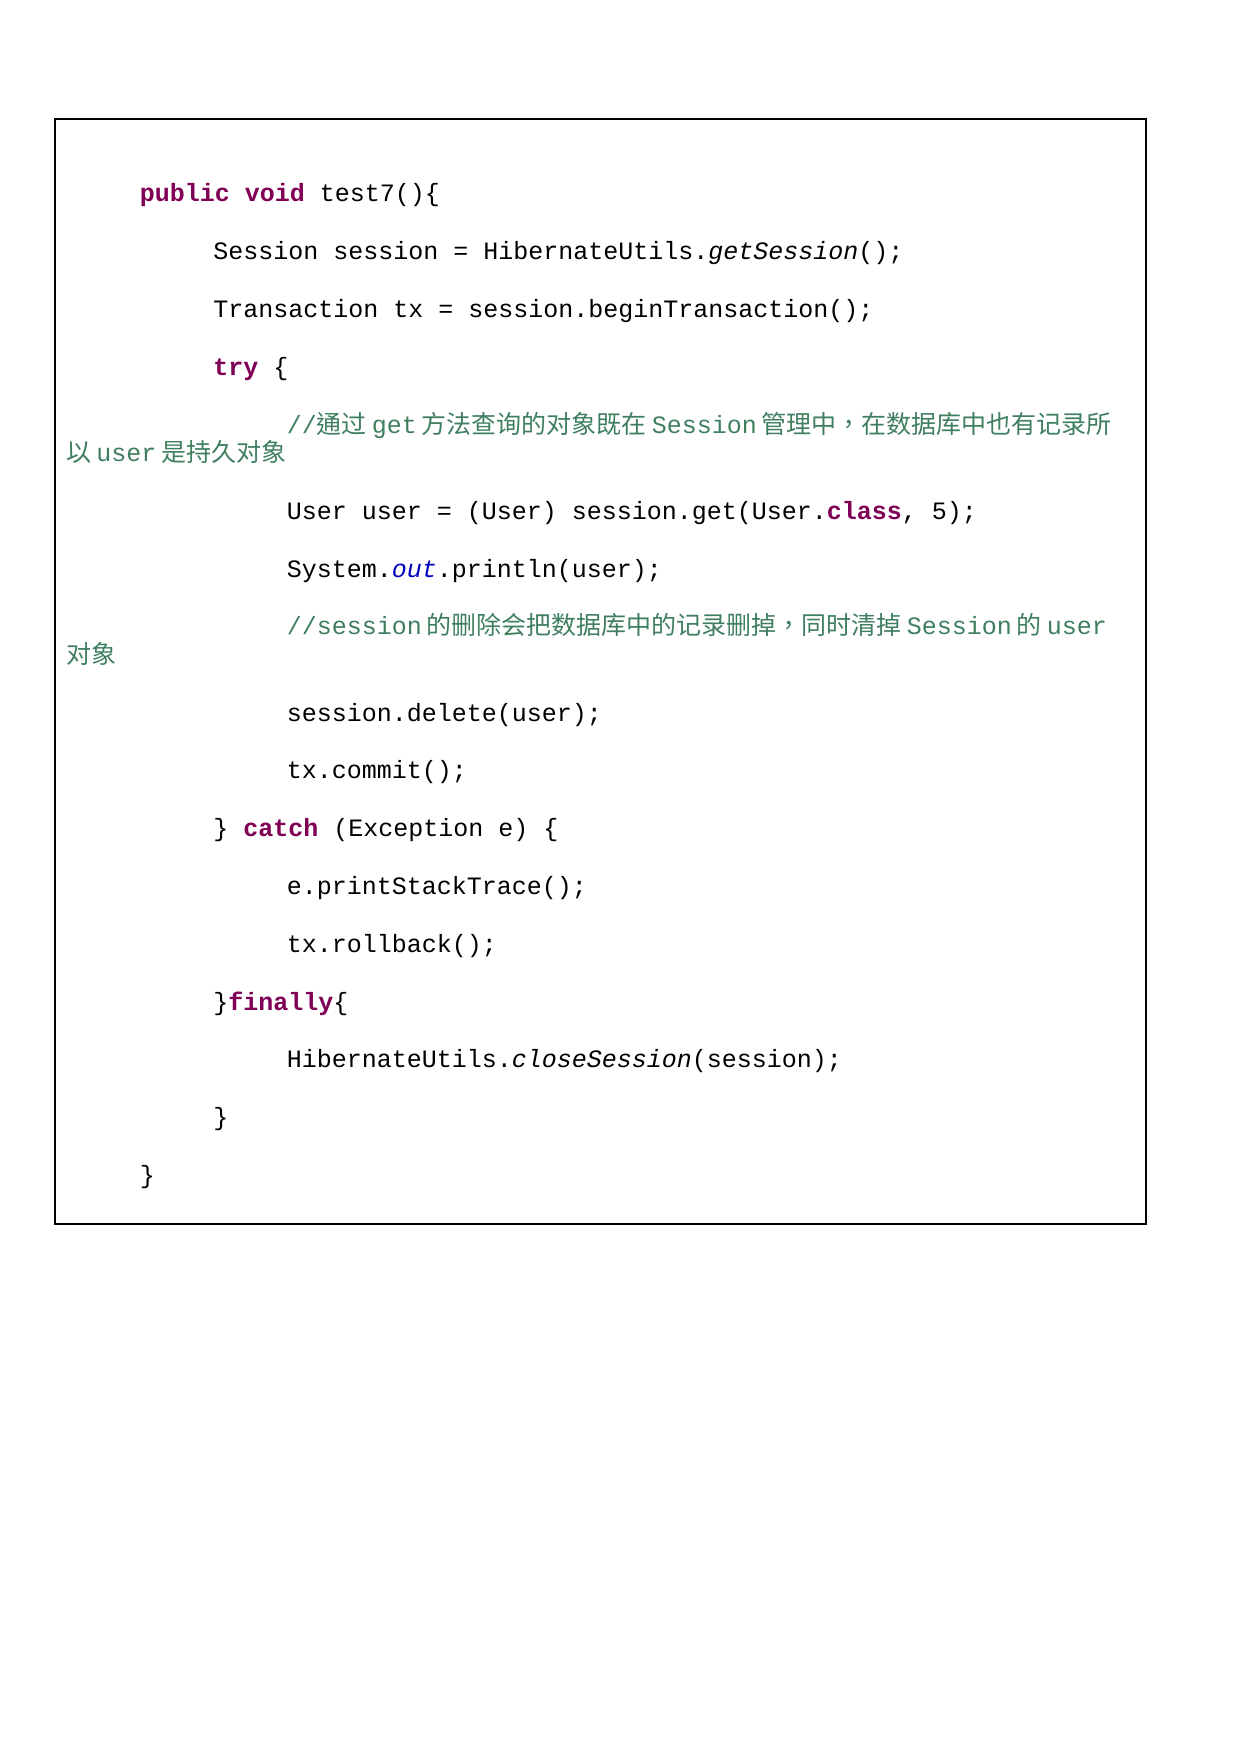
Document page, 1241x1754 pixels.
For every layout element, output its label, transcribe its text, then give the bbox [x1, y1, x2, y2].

table_header public void test7(){ Session session = HibernateUtils.getSession(); Transaction tx = session.beginTransaction(); try { //通过get方法查询的对象既在Session管理中，在数据库中也有记录所以user是持久对象 User user = (User) session.get(User.class, 5); System.out.println(user); //session的删除会把数据库中的记录删掉，同时清掉Session的user对象 session.delete(user); tx.commit(); } catch (Exception e) { e.printStackTrace(); tx.rollback(); }finally{ HibernateUtils.closeSession(session); } } [56, 120, 1145, 1223]
